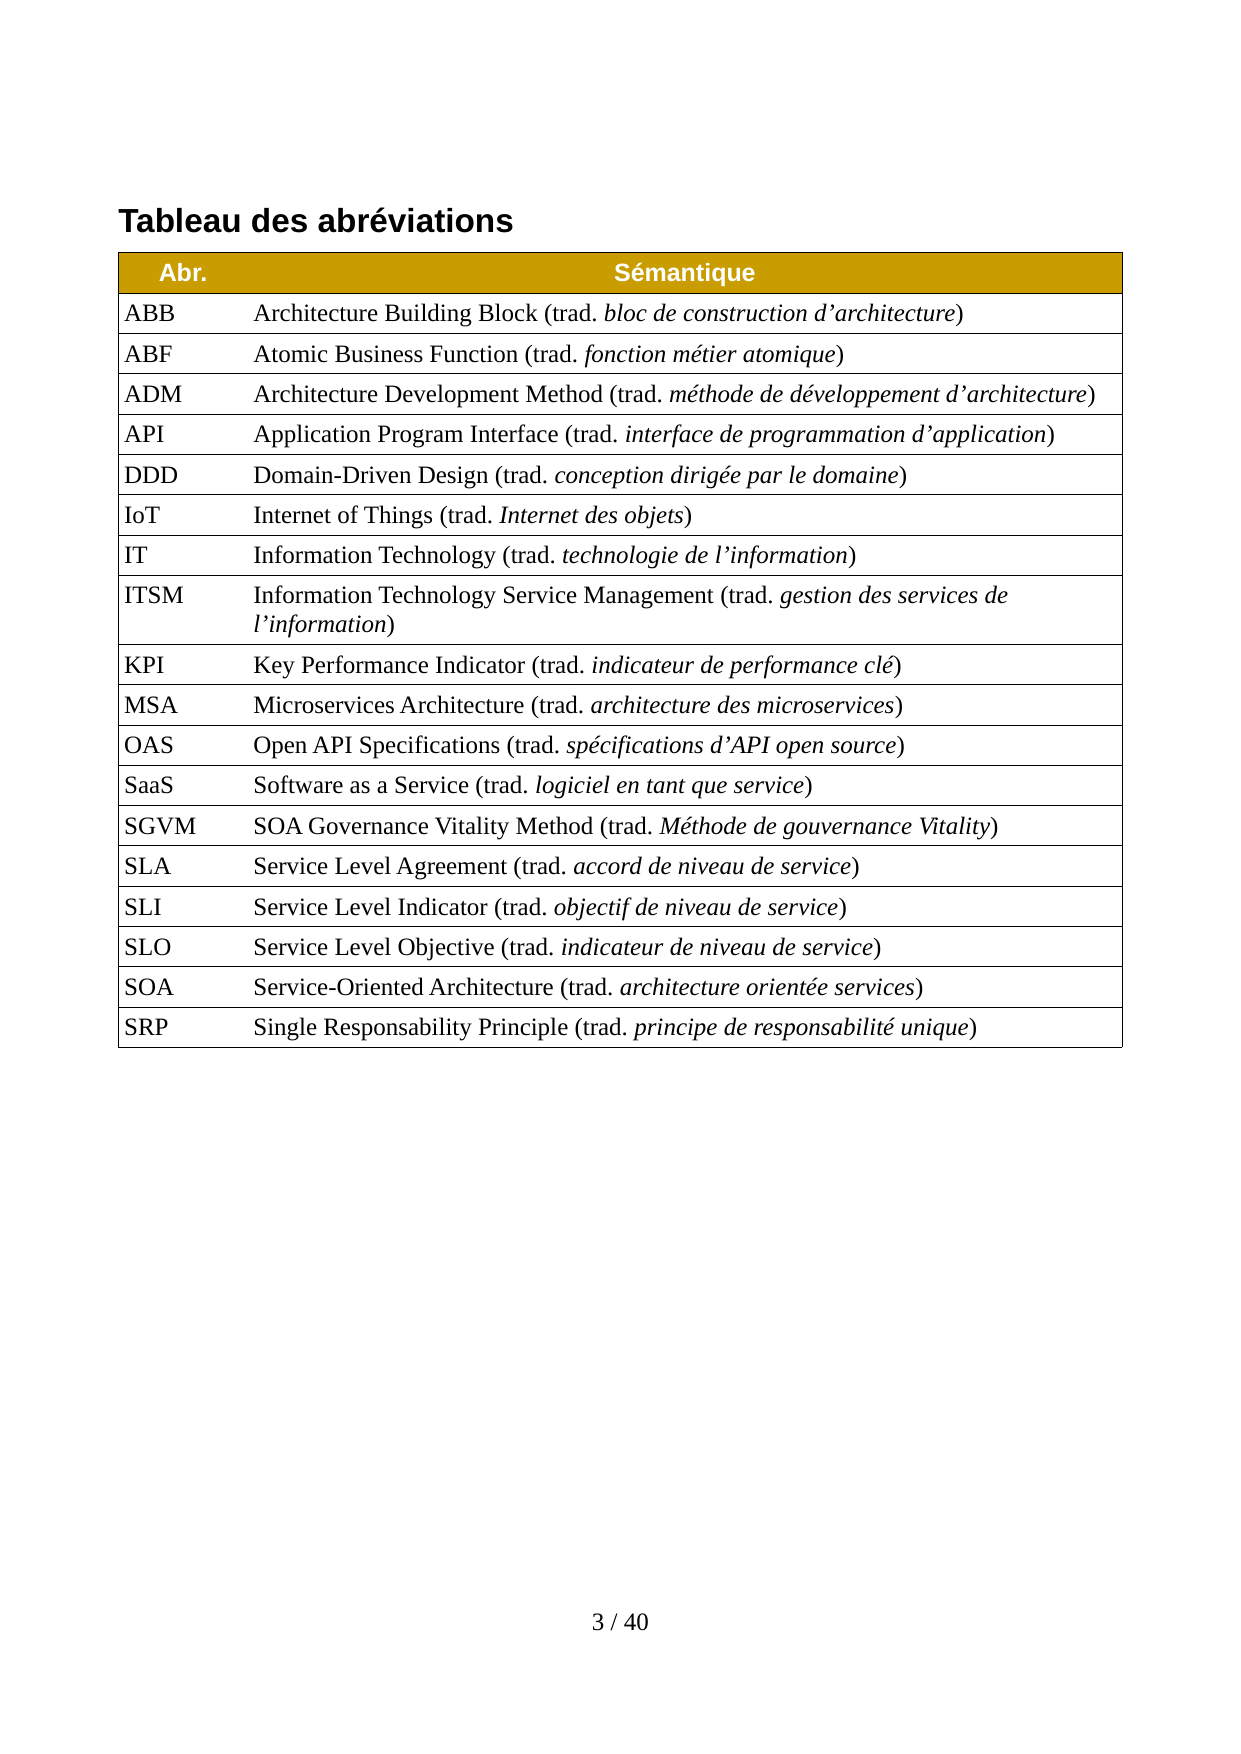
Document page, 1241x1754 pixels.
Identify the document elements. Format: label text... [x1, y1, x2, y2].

table_cell Microservices Architecture (trad. architecture des microservices) [247, 685, 1122, 724]
table_cell ITSM [119, 576, 247, 644]
table_cell API [119, 415, 247, 454]
table_cell Software as a Service (trad. logiciel en tant que service) [247, 766, 1122, 805]
table_cell Service-Oriented Architecture (trad. architecture orientée services) [247, 967, 1122, 1007]
table_cell OAS [119, 726, 247, 765]
table_cell Single Responsability Principle (trad. principe de responsabilité unique) [247, 1008, 1122, 1047]
table_cell IoT [119, 495, 247, 534]
table_cell SLA [119, 846, 247, 886]
table_cell Service Level Indicator (trad. objectif de niveau de service) [247, 887, 1122, 926]
table_cell SOA [119, 967, 247, 1007]
table_cell Information Technology (trad. technologie de l’information) [247, 536, 1122, 575]
table_cell Atomic Business Function (trad. fonction métier atomique) [247, 334, 1122, 373]
table_cell ABF [119, 334, 247, 373]
table_header Abr. [119, 253, 247, 293]
table_cell SOA Governance Vitality Method (trad. Méthode de gouvernance Vitality) [247, 806, 1122, 845]
table_cell Open API Specifications (trad. spécifications d’API open source) [247, 726, 1122, 765]
table_cell SaaS [119, 766, 247, 805]
table_cell Architecture Development Method (trad. méthode de développement d’architecture) [247, 374, 1122, 413]
table_cell Application Program Interface (trad. interface de programmation d’application) [247, 415, 1122, 454]
table_cell DDD [119, 455, 247, 494]
table_cell SRP [119, 1008, 247, 1047]
table_cell Service Level Objective (trad. indicateur de niveau de service) [247, 927, 1122, 966]
table_cell KPI [119, 645, 247, 684]
table_cell SLO [119, 927, 247, 966]
table_cell Internet of Things (trad. Internet des objets) [247, 495, 1122, 534]
table_header Sémantique [247, 253, 1122, 293]
table_cell Key Performance Indicator (trad. indicateur de performance clé) [247, 645, 1122, 684]
table_cell IT [119, 536, 247, 575]
table_cell ADM [119, 374, 247, 413]
table_cell Domain-Driven Design (trad. conception dirigée par le domaine) [247, 455, 1122, 494]
table_cell SGVM [119, 806, 247, 845]
table_cell ABB [119, 294, 247, 333]
subtitle Tableau des abréviations [118, 201, 1122, 240]
table_cell Information Technology Service Management (trad. gestion des services de l’information) [247, 576, 1122, 644]
table_cell Service Level Agreement (trad. accord de niveau de service) [247, 846, 1122, 886]
table_cell Architecture Building Block (trad. bloc de construction d’architecture) [247, 294, 1122, 333]
table_cell MSA [119, 685, 247, 724]
table_cell SLI [119, 887, 247, 926]
